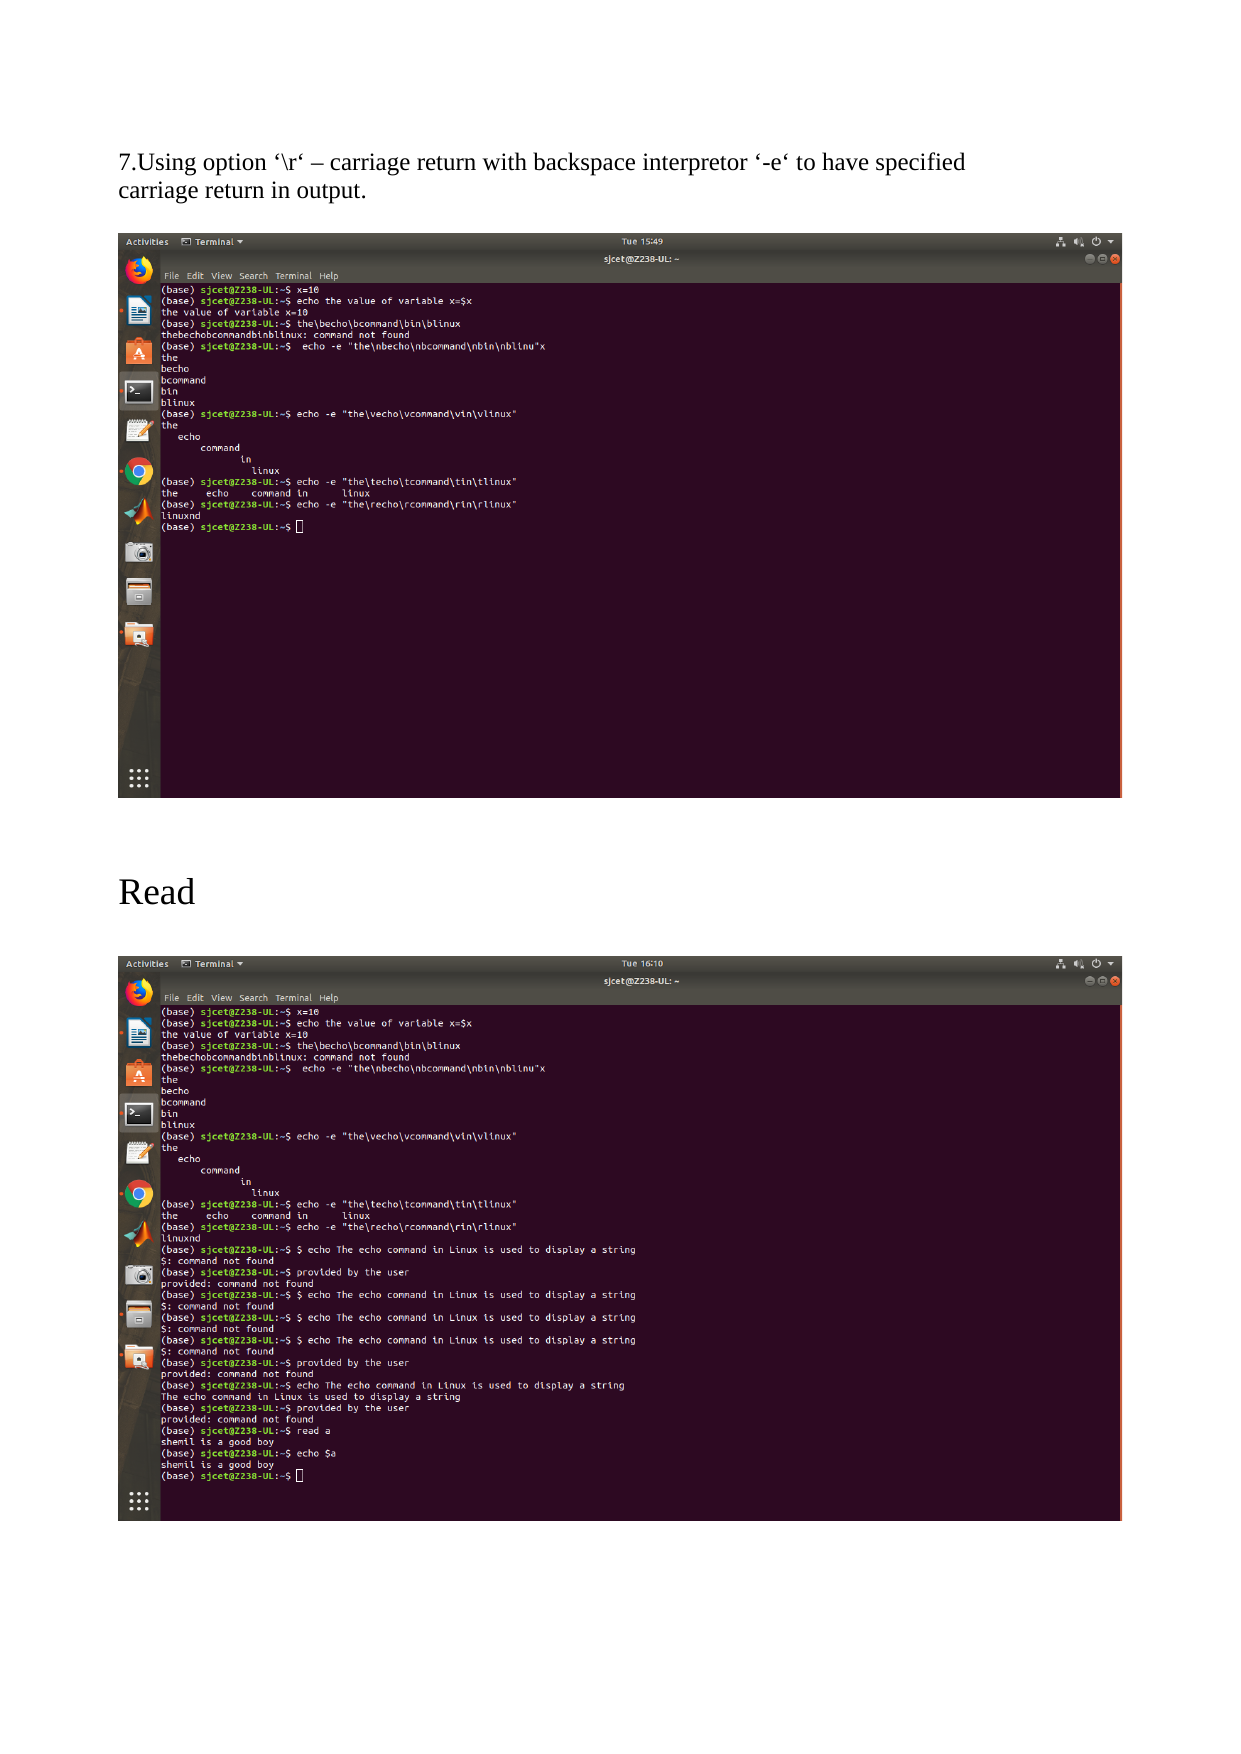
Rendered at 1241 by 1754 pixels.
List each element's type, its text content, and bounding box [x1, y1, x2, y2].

text carriage return in output. [118, 176, 1122, 204]
picture [118, 956, 1123, 1521]
text 7.Using option ‘\r‘ – carriage return with backspace interpretor ‘-e‘ to have specified [118, 147, 1122, 176]
text Read [118, 870, 1122, 913]
picture [118, 233, 1123, 798]
